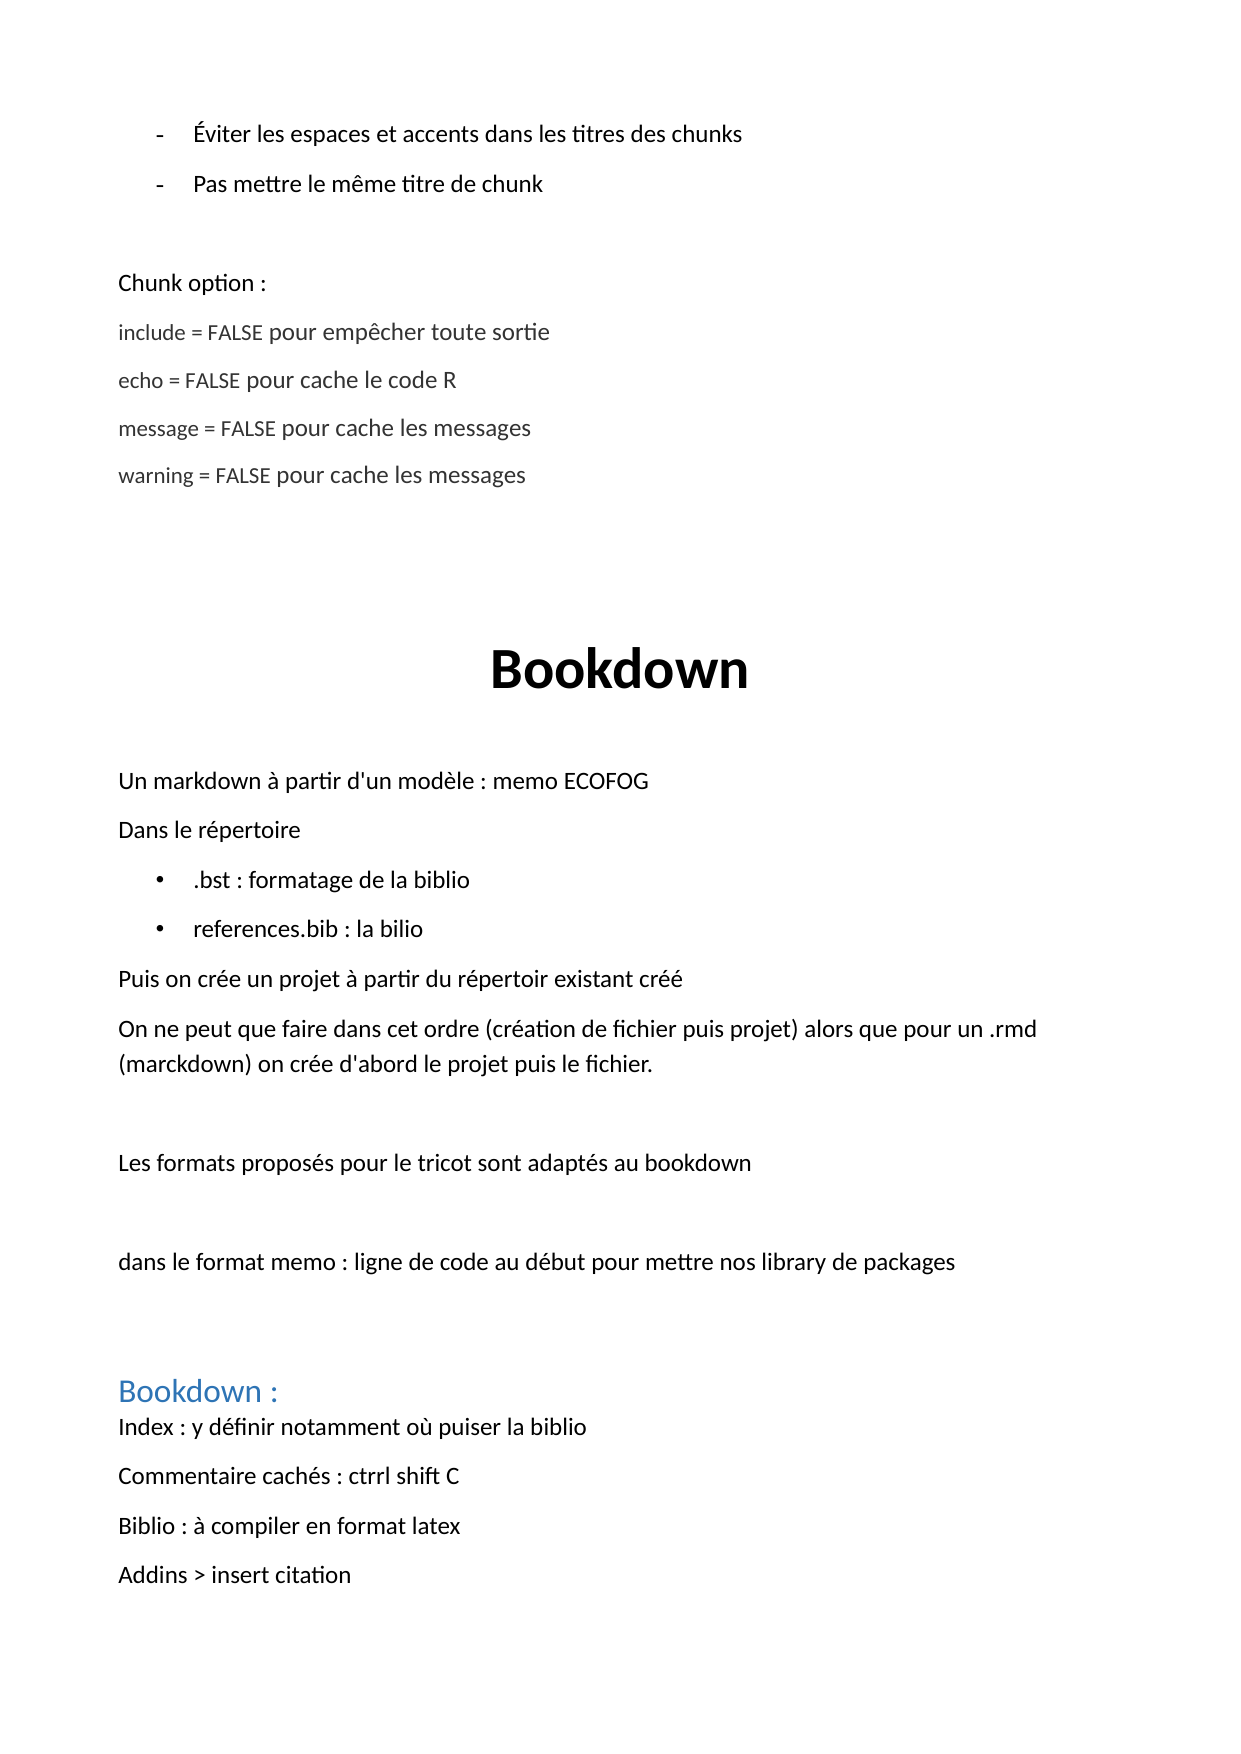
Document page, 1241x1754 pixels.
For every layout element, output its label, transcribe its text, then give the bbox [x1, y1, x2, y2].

text dans le format memo : ligne de code au début pour mettre nos library de packages [118, 1246, 1122, 1277]
text include = FALSE pour empêcher toute sortie [118, 316, 1122, 347]
text Commentaire cachés : ctrrl shift C [118, 1461, 1122, 1491]
text Puis on crée un projet à partir du répertoir existant créé [118, 963, 1122, 994]
list Pas mettre le même titre de chunk [156, 168, 1122, 198]
text echo = FALSE pour cache le code R [118, 364, 1122, 395]
text Les formats proposés pour le tricot sont adaptés au bookdown [118, 1147, 1122, 1177]
list Éviter les espaces et accents dans les titres des chunks [156, 118, 1122, 149]
text Biblio : à compiler en format latex [118, 1510, 1122, 1541]
text Index : y définir notamment où puiser la biblio [118, 1411, 1122, 1441]
text warning = FALSE pour cache les messages [118, 459, 1122, 490]
subtitle Bookdown : [118, 1370, 1122, 1411]
text Bookdown [118, 631, 1122, 703]
text Chunk option : [118, 267, 1122, 297]
text Dans le répertoire [118, 814, 1122, 845]
list references.bib : la bilio [156, 913, 1122, 944]
text Un markdown à partir d'un modèle : memo ECOFOG [118, 765, 1122, 795]
text Addins > insert citation [118, 1560, 1122, 1590]
text On ne peut que faire dans cet ordre (création de fichier puis projet) alors que pour un .rmd (marckdown) on crée d'abord le projet puis le fichier. [118, 1013, 1122, 1078]
list .bst : formatage de la biblio [156, 864, 1122, 894]
text message = FALSE pour cache les messages [118, 412, 1122, 442]
